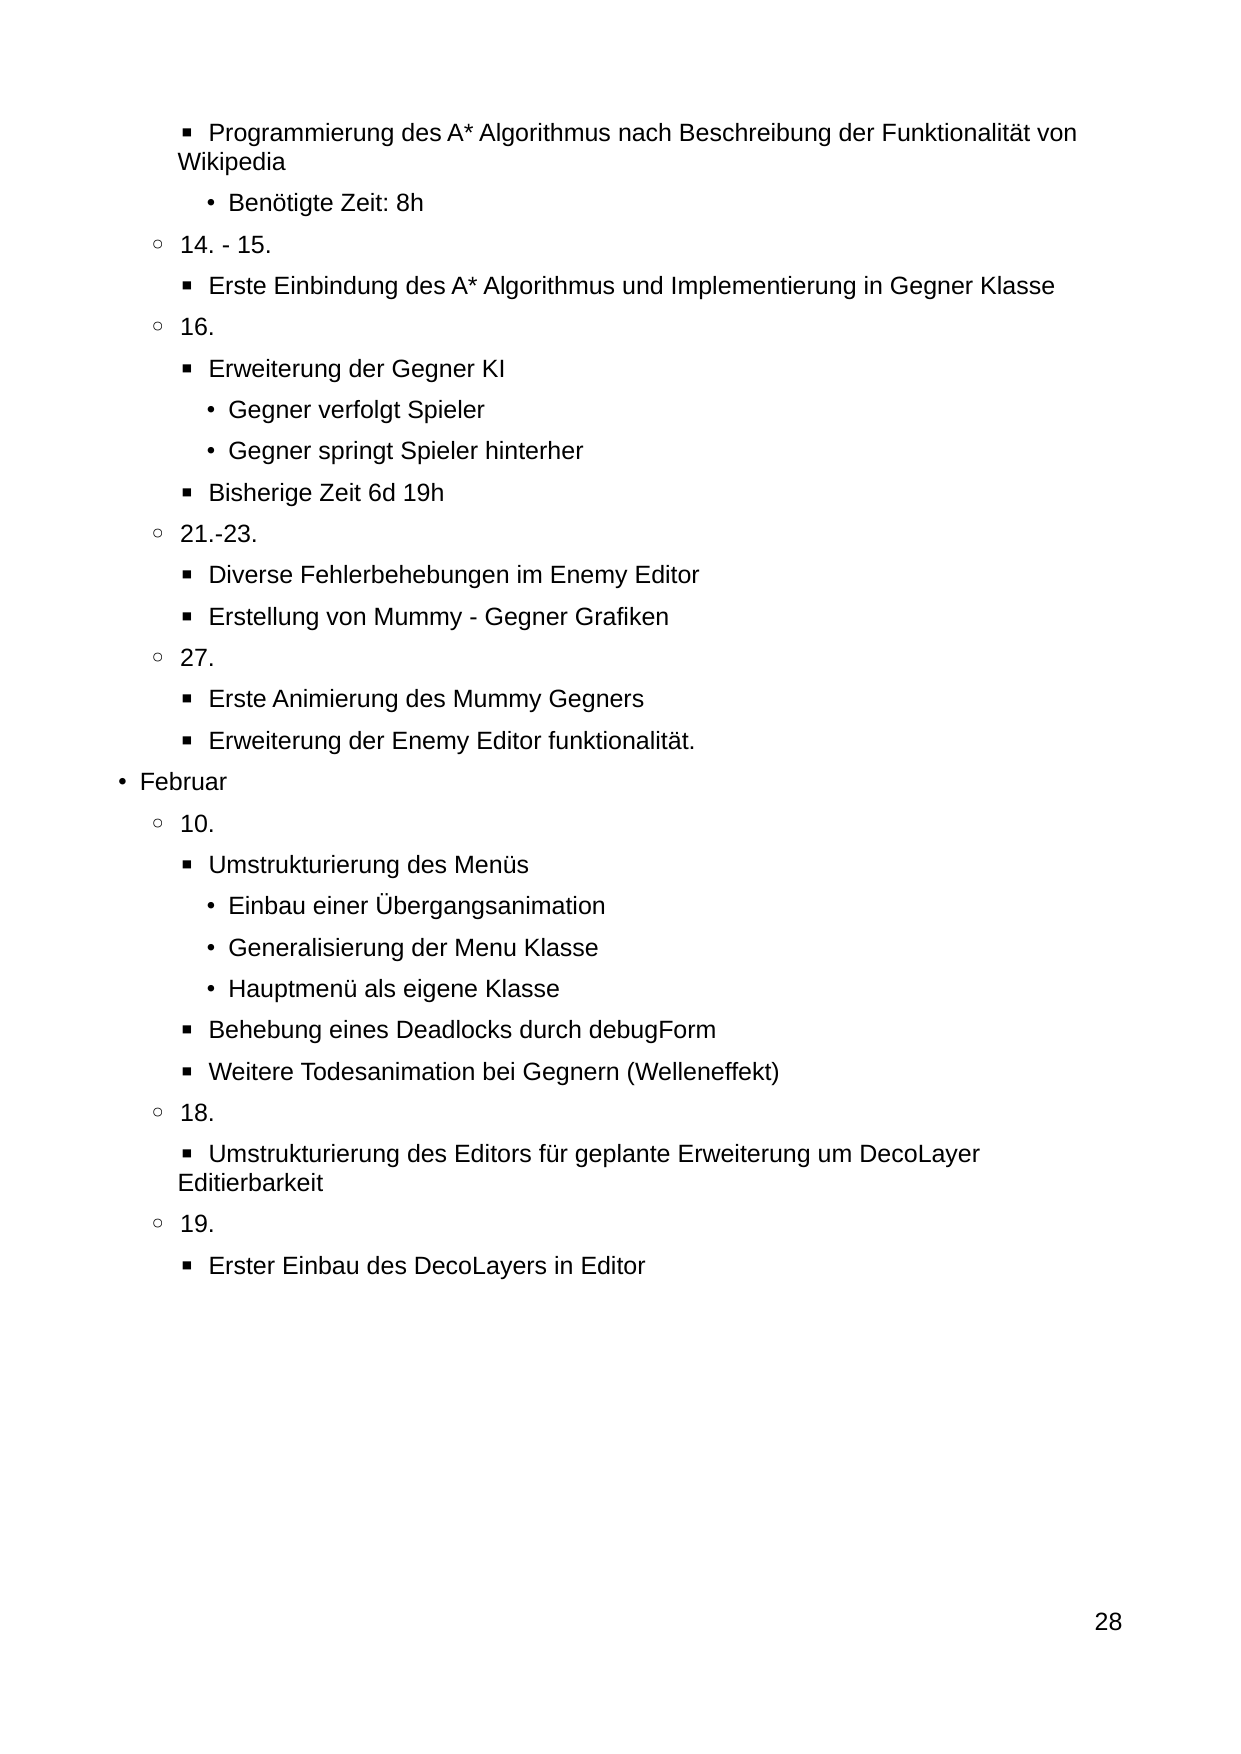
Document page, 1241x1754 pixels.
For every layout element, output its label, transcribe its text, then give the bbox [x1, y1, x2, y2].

list Diverse Fehlerbehebungen im Enemy Editor [177, 560, 1122, 589]
list Programmierung des A* Algorithmus nach Beschreibung der Funktionalität von Wikipedia [177, 118, 1122, 176]
list Umstrukturierung des Menüs [177, 850, 1122, 879]
list 14. - 15. [148, 229, 1122, 258]
list 19. [148, 1209, 1122, 1238]
list Generalisierung der Menu Klasse [207, 933, 1122, 961]
list Erstellung von Mummy - Gegner Grafiken [177, 602, 1122, 631]
list Bisherige Zeit 6d 19h [177, 478, 1122, 507]
list Februar [118, 767, 1122, 796]
list Erste Einbindung des A* Algorithmus und Implementierung in Gegner Klasse [177, 271, 1122, 300]
list Erster Einbau des DecoLayers in Editor [177, 1251, 1122, 1280]
list Benötigte Zeit: 8h [207, 188, 1122, 217]
list Hauptmenü als eigene Klasse [207, 974, 1122, 1003]
list 27. [148, 643, 1122, 672]
list Erste Animierung des Mummy Gegners [177, 684, 1122, 713]
list Erweiterung der Enemy Editor funktionalität. [177, 726, 1122, 755]
list 10. [148, 808, 1122, 837]
list Weitere Todesanimation bei Gegnern (Welleneffekt) [177, 1057, 1122, 1086]
list 16. [148, 312, 1122, 341]
list Einbau einer Übergangsanimation [207, 891, 1122, 920]
list Gegner verfolgt Spieler [207, 395, 1122, 424]
list Erweiterung der Gegner KI [177, 354, 1122, 382]
list 21.-23. [148, 519, 1122, 548]
list Behebung eines Deadlocks durch debugForm [177, 1015, 1122, 1044]
list Gegner springt Spieler hinterher [207, 436, 1122, 465]
list Umstrukturierung des Editors für geplante Erweiterung um DecoLayer Editierbarkeit [177, 1139, 1122, 1197]
list 18. [148, 1098, 1122, 1127]
